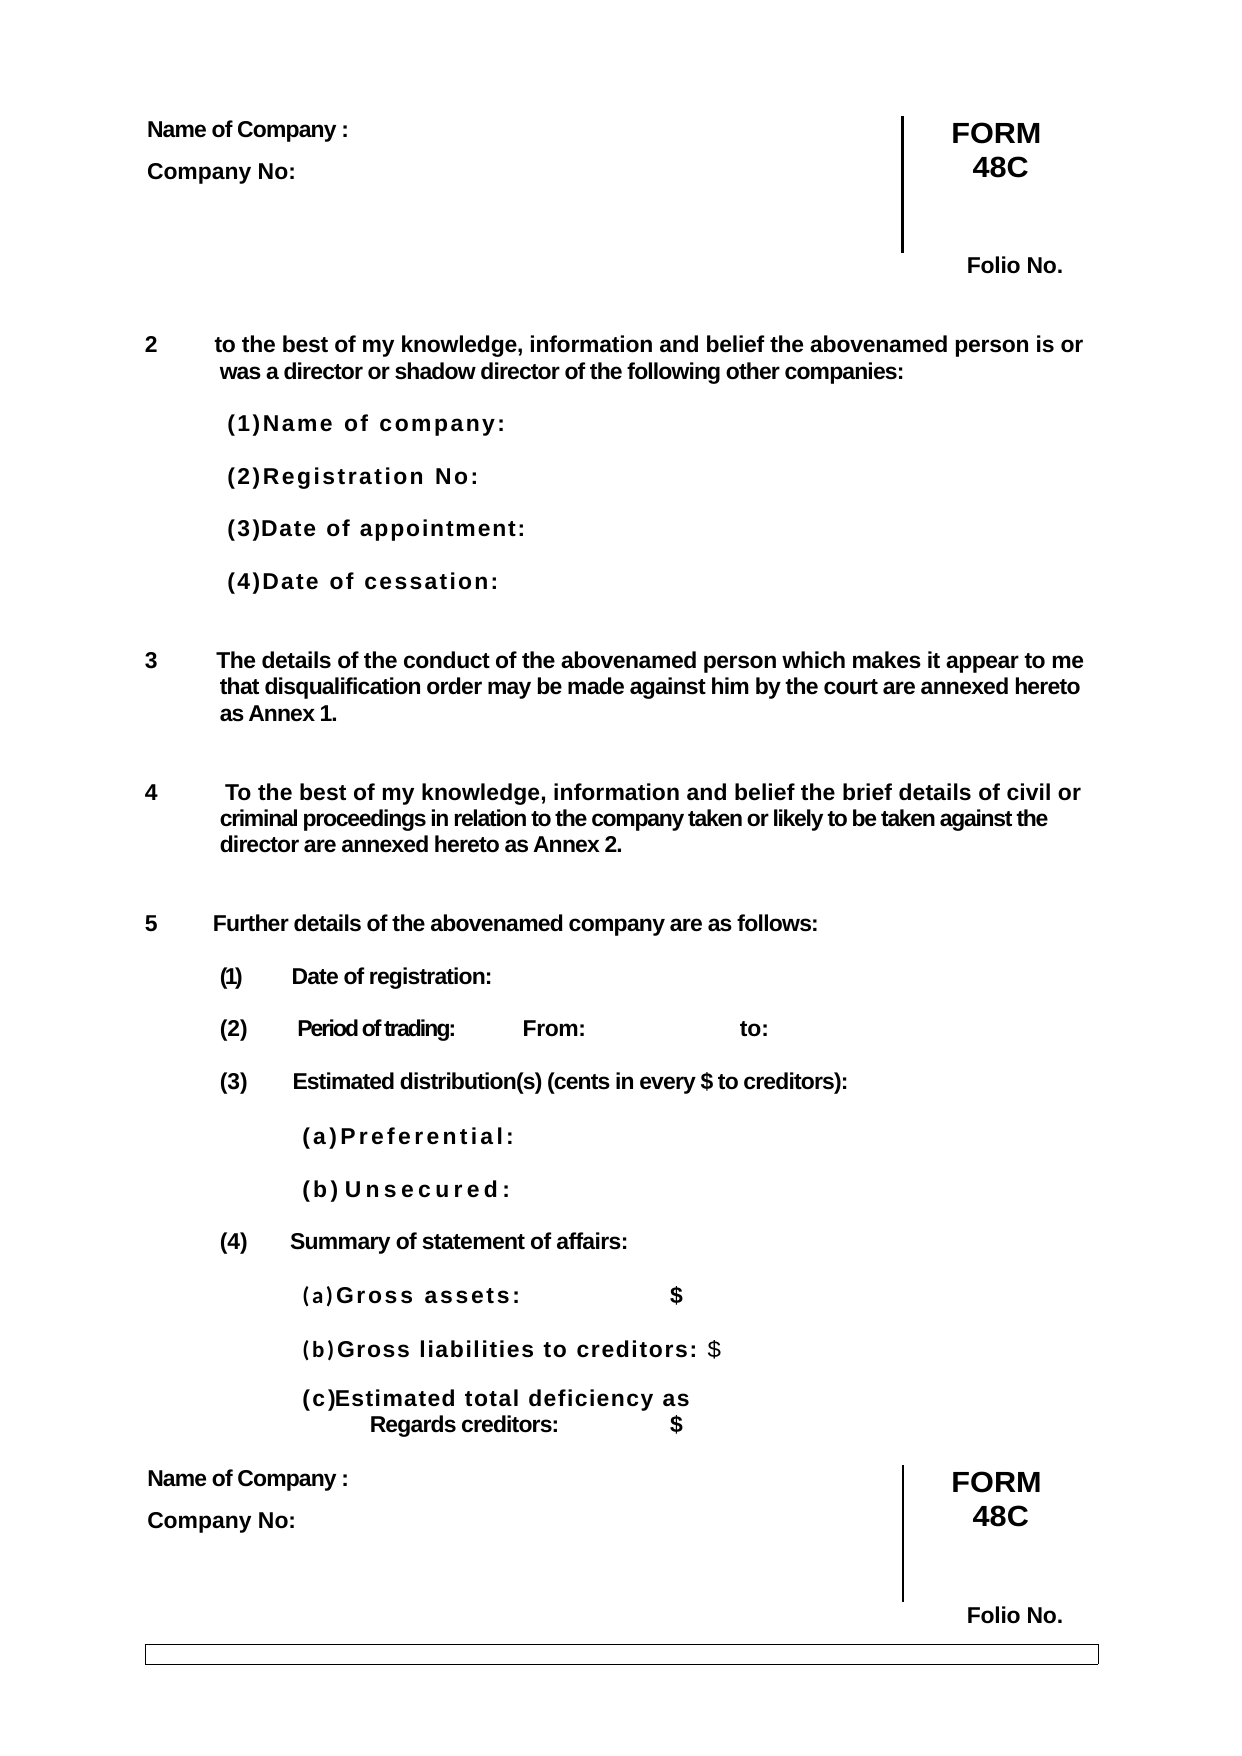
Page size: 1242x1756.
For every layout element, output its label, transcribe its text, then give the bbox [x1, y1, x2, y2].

table_header Name of Company : [145, 1465, 902, 1507]
text was a director or shadow director of the following other companies: [219, 358, 1104, 384]
table_header FORM 48C [904, 1465, 1098, 1602]
table_header FORM 48C [904, 116, 1098, 252]
text (3) Estimated distribution(s) (cents in every $ to creditors): [219, 1068, 1104, 1094]
table_cell Company No: [145, 158, 901, 252]
text Folio No. [144, 252, 1063, 279]
text that disqualification order may be made against him by the court are annexed hereto as Annex 1. [219, 673, 1089, 726]
text (4) Summary of statement of affairs: [219, 1228, 1104, 1254]
text 4 To the best of my knowledge, information and belief the brief details of civil or [144, 778, 1104, 805]
list Date of appointment: [227, 515, 1104, 542]
list Gross assets: $ [302, 1281, 1104, 1309]
text (2) Period of trading: From: to: [219, 1015, 1104, 1042]
text criminal proceedings in relation to the company taken or likely to be taken against the director are annexed hereto as Annex 2. [219, 805, 1089, 857]
text 5 Further details of the abovenamed company are as follows: [144, 910, 1104, 936]
list Preferential: [302, 1123, 1104, 1149]
text 3 The details of the conduct of the abovenamed person which makes it appear to me [144, 647, 1104, 673]
list Estimated total deficiency as [302, 1384, 1104, 1411]
list Name of company: [227, 410, 1104, 437]
table_header Name of Company : [145, 116, 901, 158]
text Folio No. [144, 1602, 1063, 1628]
text Regards creditors: $ [369, 1411, 1104, 1437]
text (1) Date of registration: [219, 963, 1104, 989]
list Date of cessation: [227, 568, 1104, 594]
list Gross liabilities to creditors: $ [302, 1335, 1104, 1363]
list Registration No: [227, 463, 1104, 489]
text 2 to the best of my knowledge, information and belief the abovenamed person is or [144, 331, 1104, 358]
table_cell Company No: [145, 1507, 902, 1602]
list Unsecured: [302, 1176, 1104, 1202]
